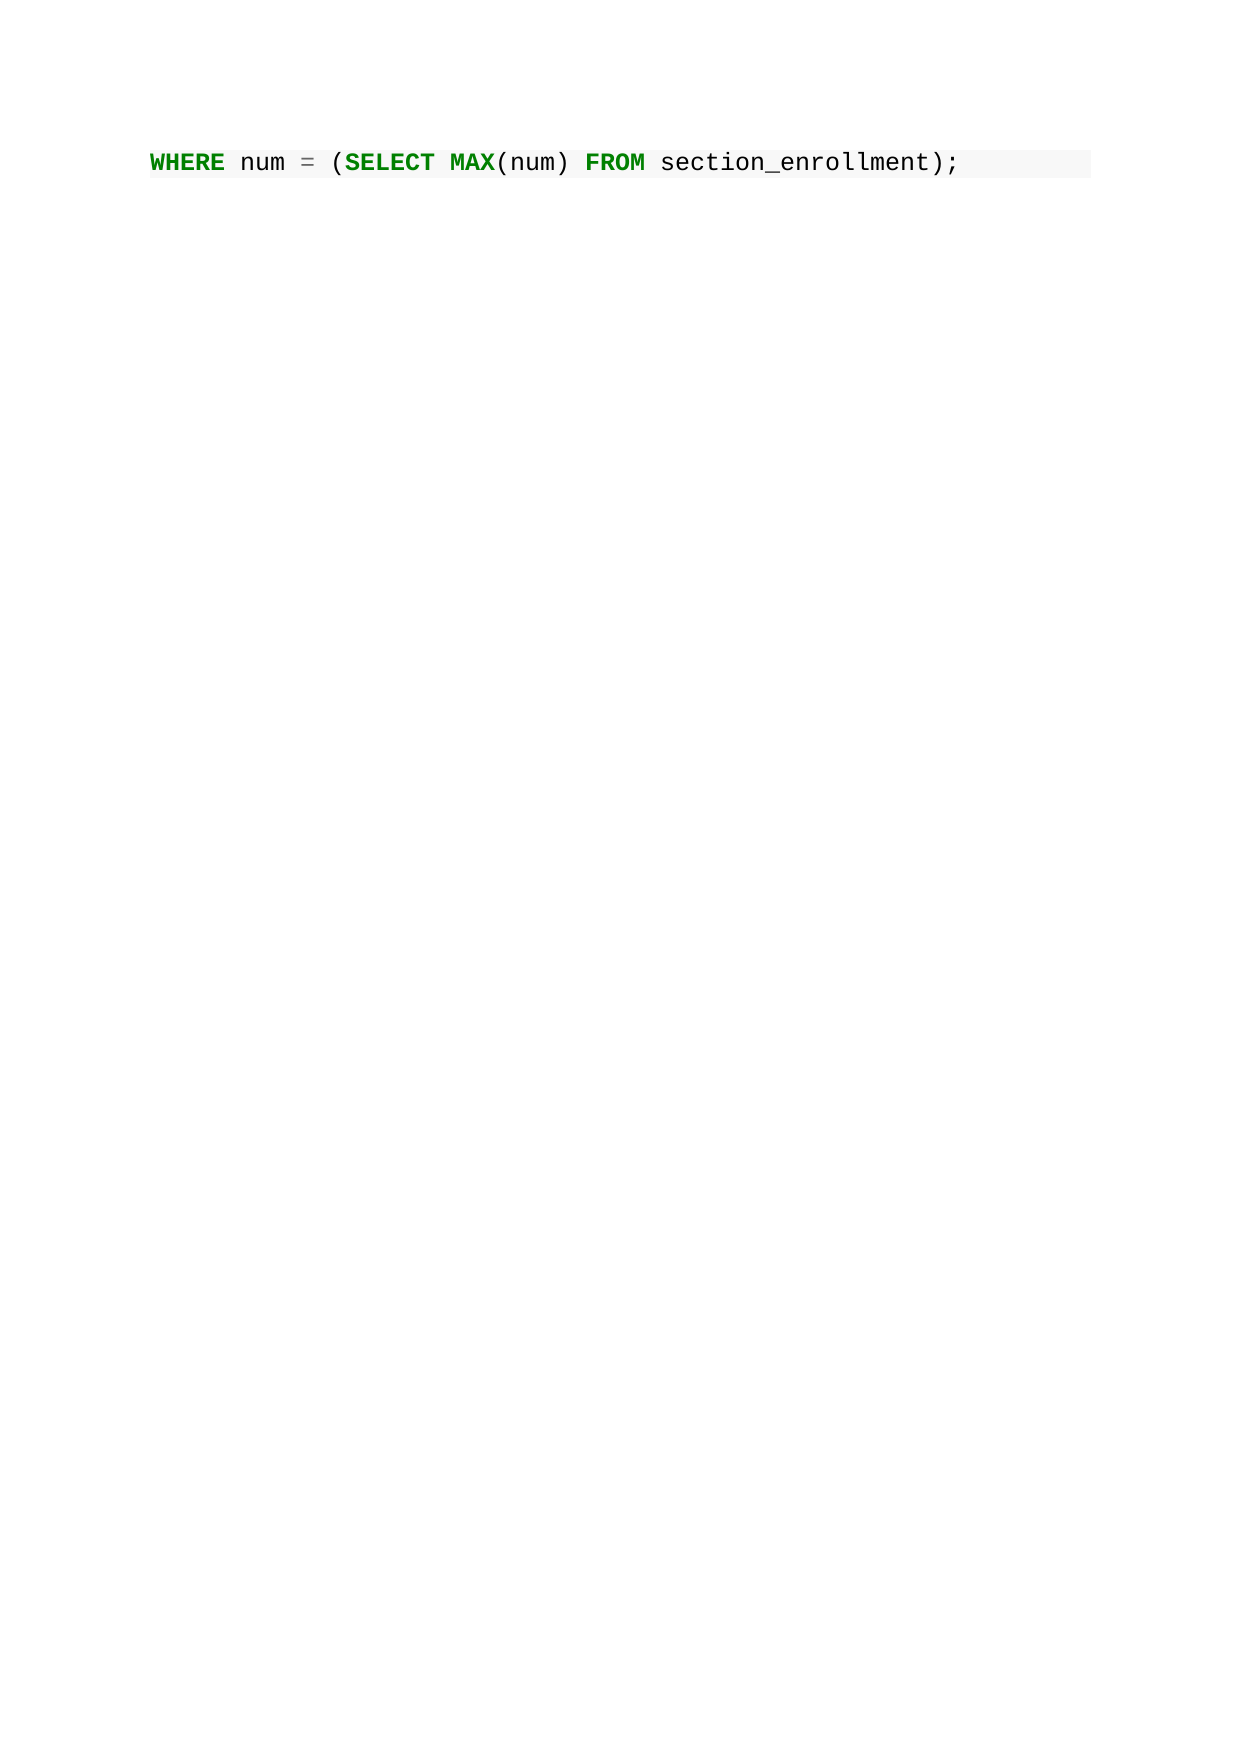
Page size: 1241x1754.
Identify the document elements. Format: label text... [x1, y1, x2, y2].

text WHERE num = (SELECT MAX(num) FROM section_enrollment); [150, 150, 1091, 178]
